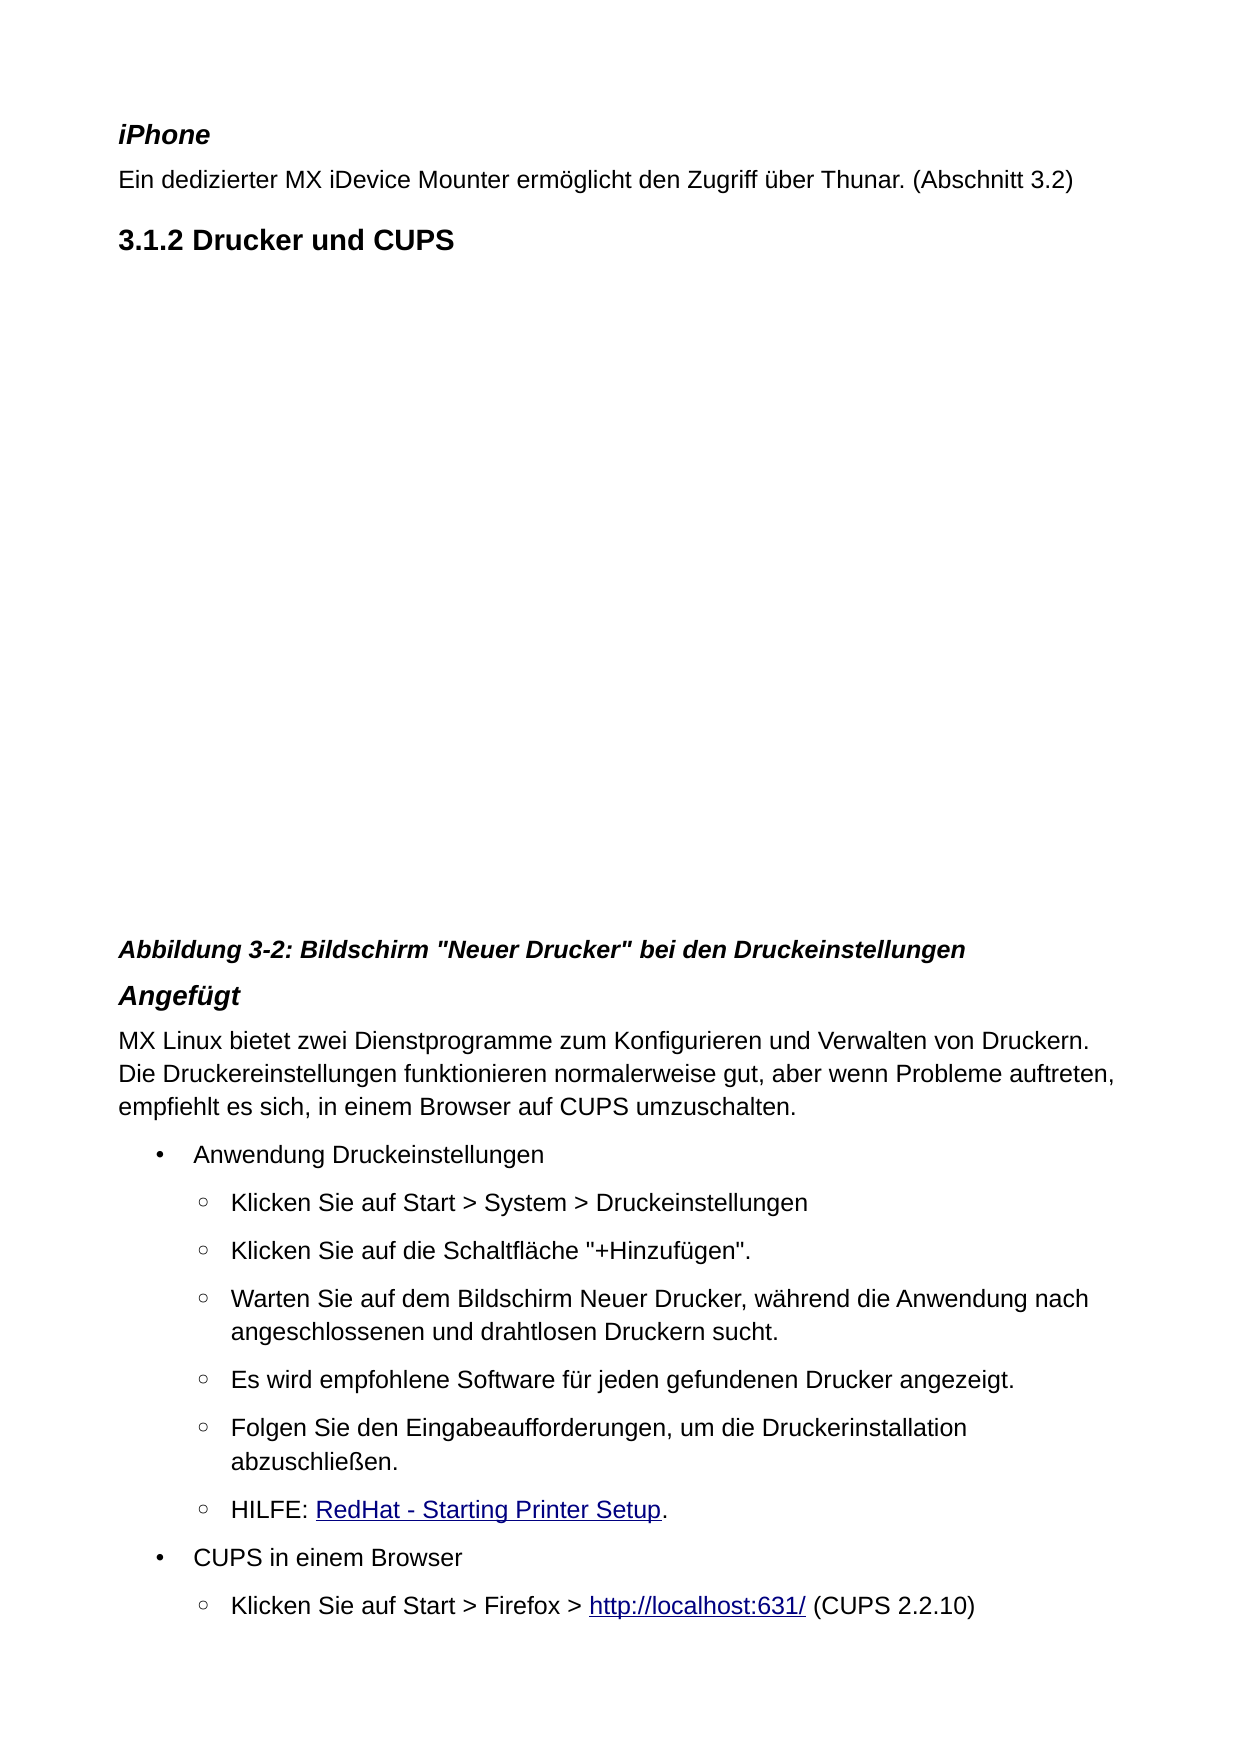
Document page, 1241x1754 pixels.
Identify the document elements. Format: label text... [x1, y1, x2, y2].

list CUPS in einem Browser [156, 1543, 1122, 1572]
subtitle iPhone [118, 118, 1122, 150]
subtitle Drucker und CUPS [118, 223, 1122, 257]
text MX Linux bietet zwei Dienstprogramme zum Konfigurieren und Verwalten von Druckern. Die Druckereinstellungen funktionieren normalerweise gut, aber wenn Probleme auftreten, empfiehlt es sich, in einem Browser auf CUPS umzuschalten. [118, 1026, 1122, 1121]
list Es wird empfohlene Software für jeden gefundenen Drucker angezeigt. [193, 1365, 1122, 1394]
list Folgen Sie den Eingabeaufforderungen, um die Druckerinstallation abzuschließen. [193, 1413, 1122, 1475]
list Klicken Sie auf Start > System > Druckeinstellungen [193, 1188, 1122, 1217]
subtitle Angefügt [118, 979, 1122, 1011]
list HILFE: RedHat - Starting Printer Setup. [193, 1494, 1122, 1523]
text Abbildung 3-2: Bildschirm "Neuer Drucker" bei den Druckeinstellungen [118, 269, 1122, 964]
list Anwendung Druckeinstellungen [156, 1140, 1122, 1169]
list Klicken Sie auf Start > Firefox > http://localhost:631/ (CUPS 2.2.10) [193, 1591, 1122, 1620]
list Warten Sie auf dem Bildschirm Neuer Drucker, während die Anwendung nach angeschlossenen und drahtlosen Druckern sucht. [193, 1284, 1122, 1346]
text Ein dedizierter MX iDevice Mounter ermöglicht den Zugriff über Thunar. (Abschnitt 3.2) [118, 165, 1122, 194]
list Klicken Sie auf die Schaltfläche "+Hinzufügen". [193, 1236, 1122, 1265]
